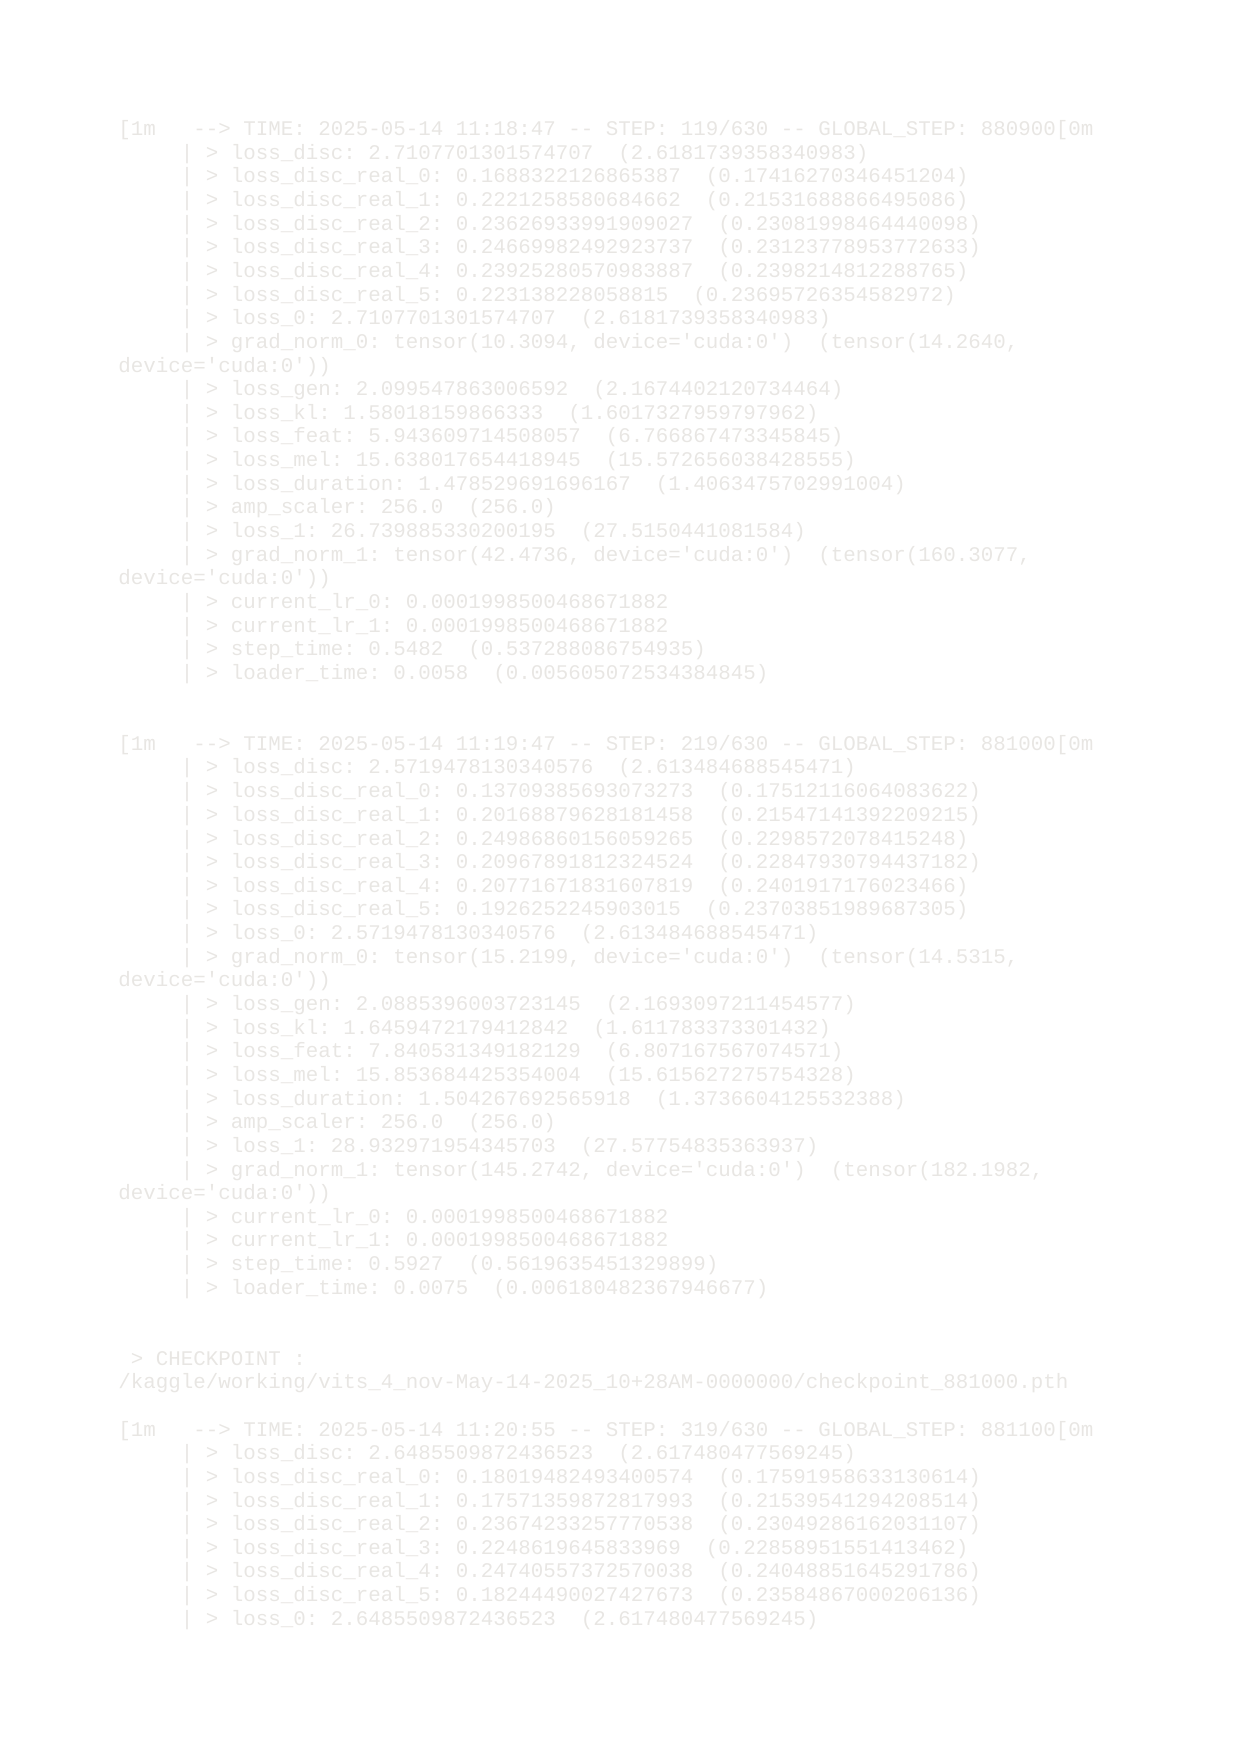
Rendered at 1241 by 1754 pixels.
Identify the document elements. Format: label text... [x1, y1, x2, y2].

text [1m --> TIME: 2025-05-14 11:19:47 -- STEP: 219/630 -- GLOBAL_STEP: 881000[0m [118, 733, 1122, 757]
text | > loader_time: 0.0058 (0.005605072534384845) [118, 662, 1122, 686]
text | > loss_disc_real_4: 0.20771671831607819 (0.2401917176023466) [118, 875, 1122, 898]
text | > loss_disc_real_1: 0.20168879628181458 (0.21547141392209215) [118, 804, 1122, 827]
text | > loss_0: 2.5719478130340576 (2.613484688545471) [118, 922, 1122, 946]
text | > loss_disc_real_4: 0.23925280570983887 (0.2398214812288765) [118, 260, 1122, 284]
text [1m --> TIME: 2025-05-14 11:18:47 -- STEP: 119/630 -- GLOBAL_STEP: 880900[0m [118, 118, 1122, 142]
text | > loss_mel: 15.853684425354004 (15.615627275754328) [118, 1064, 1122, 1088]
text | > loss_disc_real_5: 0.1926252245903015 (0.23703851989687305) [118, 898, 1122, 922]
text | > loss_gen: 2.0885396003723145 (2.1693097211454577) [118, 993, 1122, 1017]
text | > loss_disc_real_0: 0.13709385693073273 (0.17512116064083622) [118, 780, 1122, 804]
text | > loss_0: 2.6485509872436523 (2.617480477569245) [118, 1608, 1122, 1631]
text | > amp_scaler: 256.0 (256.0) [118, 1111, 1122, 1135]
text | > loss_feat: 5.943609714508057 (6.766867473345845) [118, 426, 1122, 449]
text | > loss_disc: 2.6485509872436523 (2.617480477569245) [118, 1442, 1122, 1466]
text | > loss_0: 2.7107701301574707 (2.6181739358340983) [118, 307, 1122, 331]
text | > loss_disc_real_4: 0.24740557372570038 (0.24048851645291786) [118, 1561, 1122, 1584]
text | > loss_disc_real_2: 0.23674233257770538 (0.23049286162031107) [118, 1513, 1122, 1537]
text | > loss_disc_real_1: 0.2221258580684662 (0.21531688866495086) [118, 189, 1122, 213]
text | > loss_kl: 1.6459472179412842 (1.611783373301432) [118, 1017, 1122, 1040]
text | > loss_mel: 15.638017654418945 (15.572656038428555) [118, 449, 1122, 473]
text | > loss_1: 26.739885330200195 (27.5150441081584) [118, 520, 1122, 544]
text [1m --> TIME: 2025-05-14 11:20:55 -- STEP: 319/630 -- GLOBAL_STEP: 881100[0m [118, 1419, 1122, 1442]
text | > loss_disc_real_5: 0.223138228058815 (0.23695726354582972) [118, 284, 1122, 307]
text | > loss_feat: 7.840531349182129 (6.807167567074571) [118, 1040, 1122, 1064]
text | > loss_duration: 1.478529691696167 (1.4063475702991004) [118, 473, 1122, 496]
text > CHECKPOINT : /kaggle/working/vits_4_nov-May-14-2025_10+28AM-0000000/checkpoint_881000.pth [118, 1348, 1122, 1395]
text | > loss_disc_real_3: 0.24669982492923737 (0.23123778953772633) [118, 236, 1122, 260]
text | > grad_norm_1: tensor(42.4736, device='cuda:0') (tensor(160.3077, device='cuda:0')) [118, 544, 1122, 591]
text | > loss_gen: 2.099547863006592 (2.1674402120734464) [118, 378, 1122, 402]
text | > loss_disc_real_0: 0.1688322126865387 (0.17416270346451204) [118, 165, 1122, 189]
text | > step_time: 0.5927 (0.5619635451329899) [118, 1253, 1122, 1277]
text | > loss_kl: 1.58018159866333 (1.6017327959797962) [118, 402, 1122, 426]
text | > step_time: 0.5482 (0.537288086754935) [118, 638, 1122, 662]
text | > current_lr_1: 0.0001998500468671882 [118, 1229, 1122, 1253]
text | > loss_disc_real_3: 0.2248619645833969 (0.22858951551413462) [118, 1537, 1122, 1561]
text | > loss_duration: 1.504267692565918 (1.3736604125532388) [118, 1088, 1122, 1111]
text | > loss_disc_real_3: 0.20967891812324524 (0.22847930794437182) [118, 851, 1122, 875]
text | > loss_disc: 2.7107701301574707 (2.6181739358340983) [118, 142, 1122, 165]
text | > grad_norm_1: tensor(145.2742, device='cuda:0') (tensor(182.1982, device='cuda:0')) [118, 1158, 1122, 1206]
text | > loss_1: 28.932971954345703 (27.57754835363937) [118, 1135, 1122, 1158]
text | > loss_disc_real_1: 0.17571359872817993 (0.21539541294208514) [118, 1489, 1122, 1513]
text | > loss_disc_real_2: 0.23626933991909027 (0.23081998464440098) [118, 213, 1122, 236]
text | > current_lr_1: 0.0001998500468671882 [118, 615, 1122, 638]
text | > amp_scaler: 256.0 (256.0) [118, 496, 1122, 520]
text | > grad_norm_0: tensor(15.2199, device='cuda:0') (tensor(14.5315, device='cuda:0')) [118, 946, 1122, 993]
text | > grad_norm_0: tensor(10.3094, device='cuda:0') (tensor(14.2640, device='cuda:0')) [118, 331, 1122, 378]
text | > loss_disc_real_0: 0.18019482493400574 (0.17591958633130614) [118, 1466, 1122, 1489]
text | > current_lr_0: 0.0001998500468671882 [118, 591, 1122, 615]
text | > current_lr_0: 0.0001998500468671882 [118, 1206, 1122, 1229]
text | > loss_disc: 2.5719478130340576 (2.613484688545471) [118, 757, 1122, 780]
text | > loss_disc_real_5: 0.18244490027427673 (0.23584867000206136) [118, 1584, 1122, 1608]
text | > loader_time: 0.0075 (0.006180482367946677) [118, 1277, 1122, 1300]
text | > loss_disc_real_2: 0.24986860156059265 (0.2298572078415248) [118, 827, 1122, 851]
